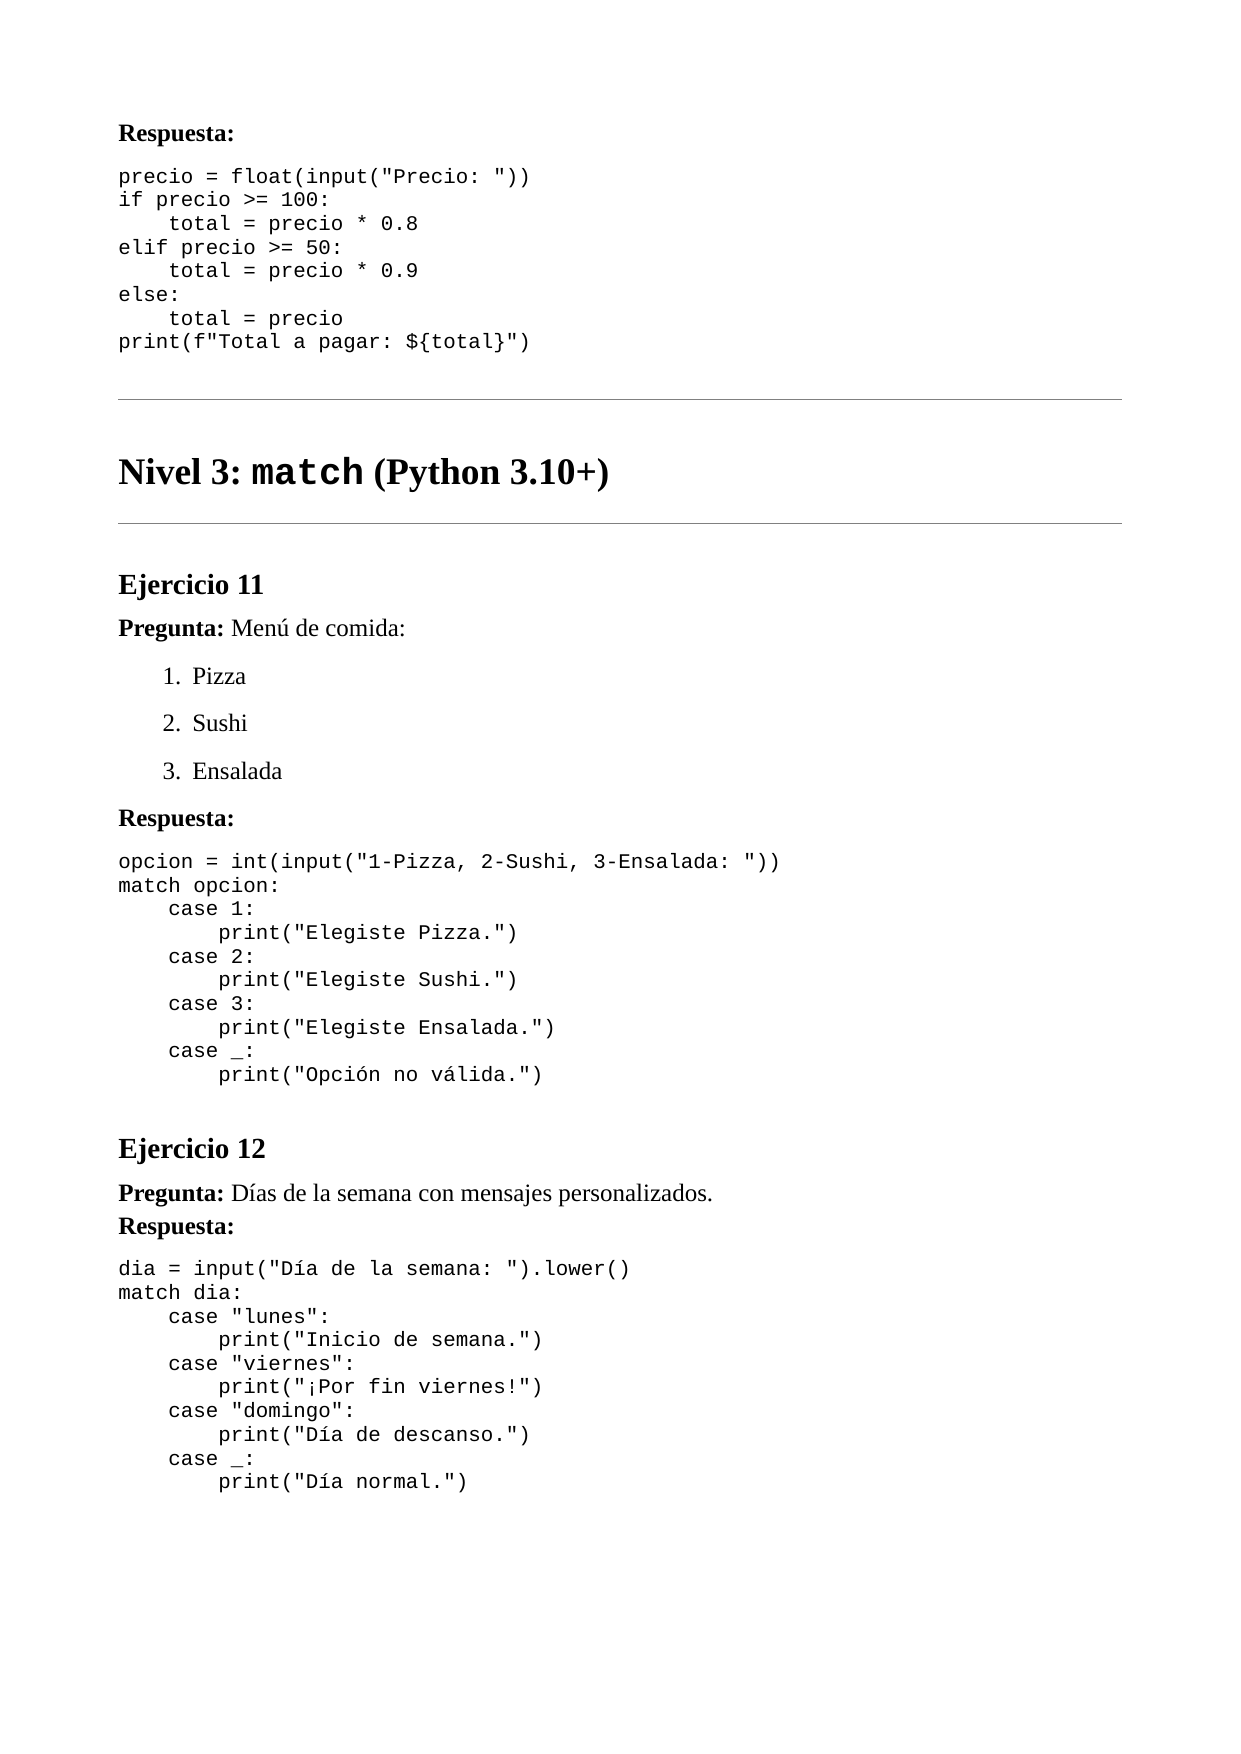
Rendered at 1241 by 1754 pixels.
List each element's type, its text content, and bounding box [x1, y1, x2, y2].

text opcion = int(input("1-Pizza, 2-Sushi, 3-Ensalada: ")) [118, 851, 1122, 875]
text print("Día de descanso.") [118, 1424, 1122, 1447]
text case 1: [118, 898, 1122, 922]
text dia = input("Día de la semana: ").lower() [118, 1258, 1122, 1282]
text total = precio * 0.8 [118, 213, 1122, 237]
text case _: [118, 1040, 1122, 1064]
text print("Elegiste Sushi.") [118, 969, 1122, 993]
text if precio >= 100: [118, 189, 1122, 213]
text print(f"Total a pagar: ${total}") [118, 331, 1122, 355]
text Pregunta: Menú de comida: [118, 613, 1122, 642]
text else: [118, 284, 1122, 308]
text match dia: [118, 1282, 1122, 1306]
text elif precio >= 50: [118, 237, 1122, 260]
text case 3: [118, 993, 1122, 1017]
list Pizza [162, 661, 1122, 689]
text print("Opción no válida.") [118, 1064, 1122, 1088]
text precio = float(input("Precio: ")) [118, 166, 1122, 189]
text total = precio * 0.9 [118, 260, 1122, 284]
text print("Inicio de semana.") [118, 1329, 1122, 1353]
text print("Elegiste Pizza.") [118, 922, 1122, 946]
text Respuesta: [118, 803, 1122, 832]
text case "lunes": [118, 1306, 1122, 1329]
list Ensalada [162, 756, 1122, 785]
text case "domingo": [118, 1400, 1122, 1424]
subtitle Ejercicio 12 [118, 1132, 1122, 1165]
text total = precio [118, 308, 1122, 331]
text print("¡Por fin viernes!") [118, 1377, 1122, 1400]
text case _: [118, 1447, 1122, 1471]
text case 2: [118, 946, 1122, 969]
text print("Día normal.") [118, 1471, 1122, 1495]
text print("Elegiste Ensalada.") [118, 1017, 1122, 1040]
text case "viernes": [118, 1353, 1122, 1377]
list Sushi [162, 708, 1122, 737]
text Pregunta: Días de la semana con mensajes personalizados. Respuesta: [118, 1178, 1122, 1239]
text match opcion: [118, 875, 1122, 898]
subtitle Nivel 3: match (Python 3.10+) [118, 449, 1122, 496]
subtitle Ejercicio 11 [118, 567, 1122, 601]
text Respuesta: [118, 118, 1122, 147]
